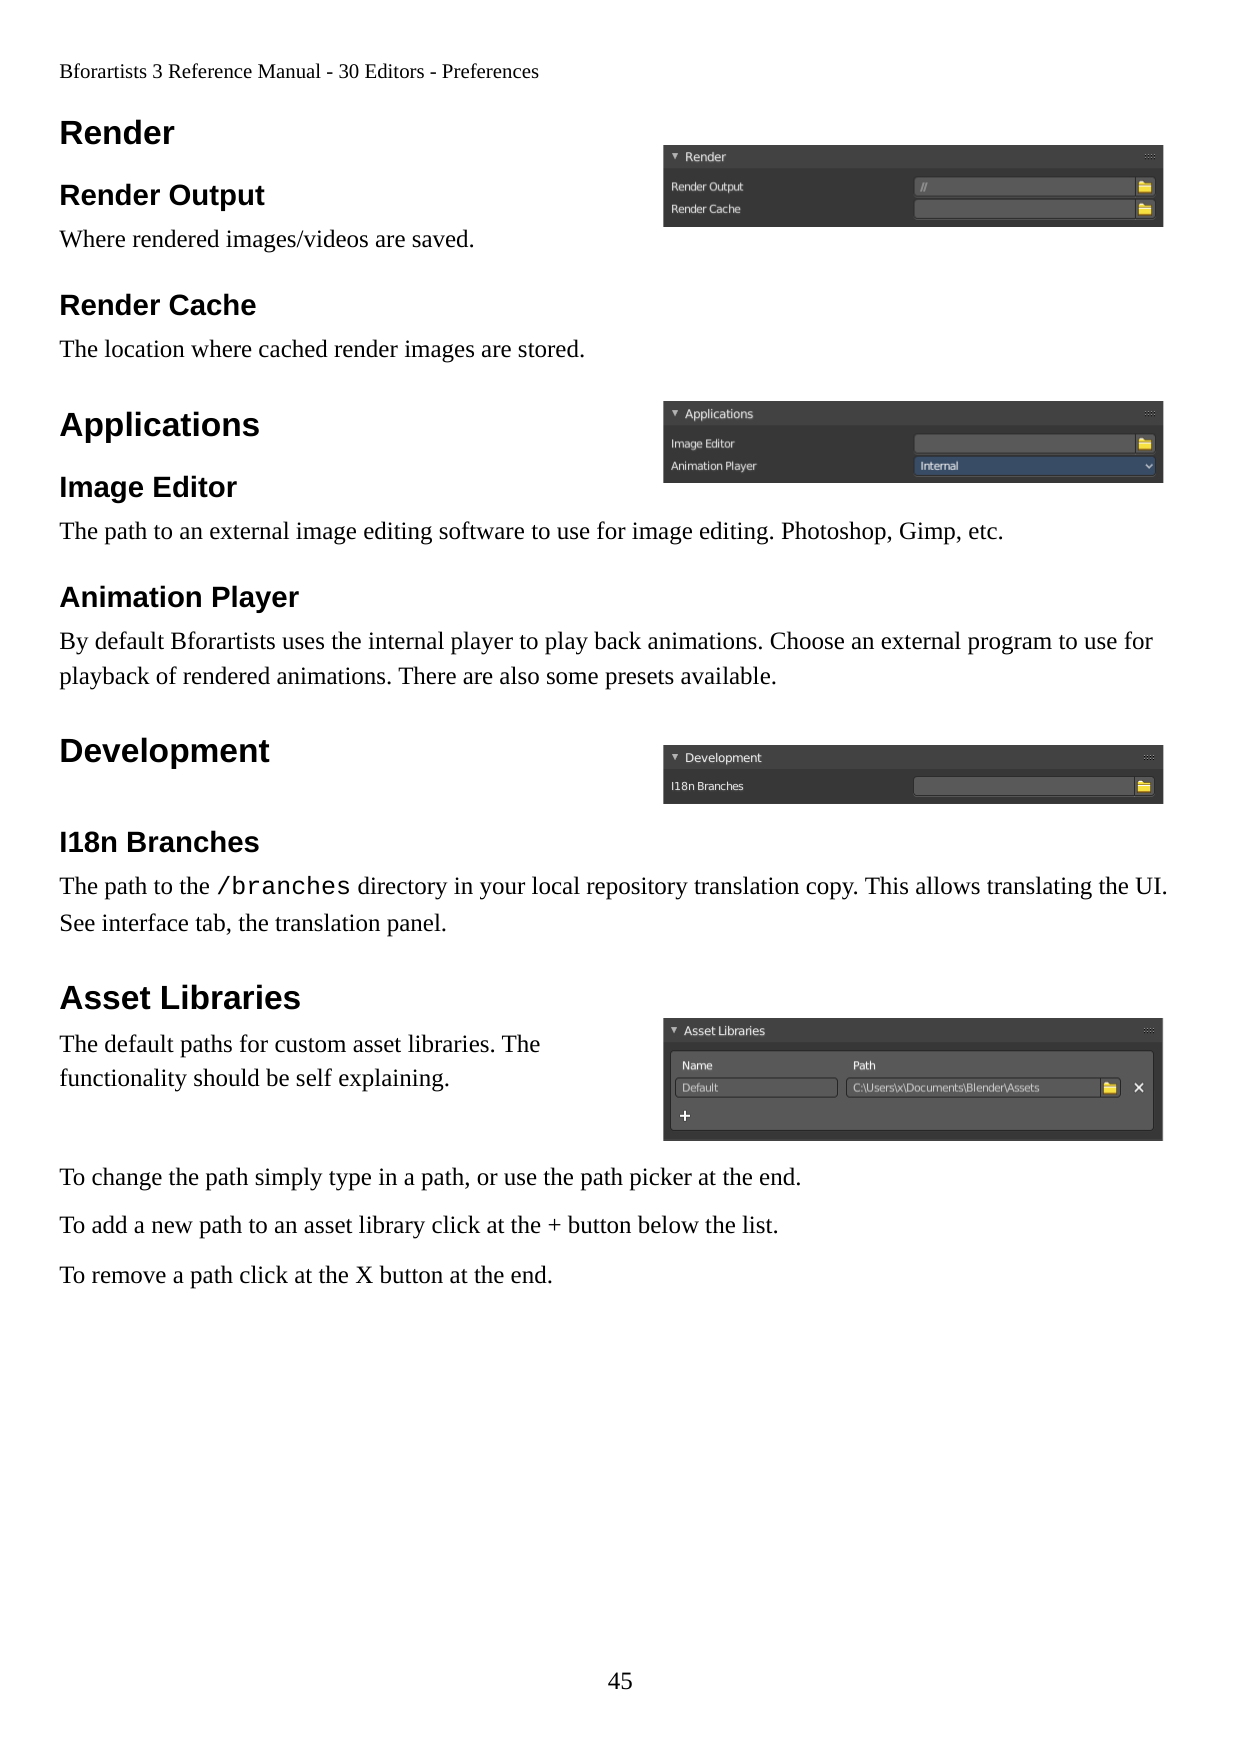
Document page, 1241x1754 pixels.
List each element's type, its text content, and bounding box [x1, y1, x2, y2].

text To remove a path click at the X button at the end. [59, 1260, 1181, 1288]
subtitle Applications [59, 404, 663, 443]
subtitle Render Output [59, 178, 663, 212]
text By default Bforartists uses the internal player to play back animations. Choose an external program to use for playback of rendered animations. There are also some presets available. [59, 626, 1181, 689]
text To change the path simply type in a path, or use the path picker at the end. [59, 1162, 1181, 1190]
text The default paths for custom asset libraries. The functionality should be self explaining. [59, 1029, 663, 1092]
picture [663, 145, 1164, 227]
text Where rendered images/videos are saved. [59, 224, 1181, 253]
text The location where cached render images are stored. [59, 334, 1181, 363]
picture [663, 401, 1164, 483]
subtitle I18n Branches [59, 825, 1181, 859]
text The path to the /branches directory in your local repository translation copy. This allows translating the UI. See interface tab, the translation panel. [59, 871, 1181, 937]
text The path to an external image editing software to use for image editing. Photoshop, Gimp, etc. [59, 516, 1181, 545]
subtitle [1164, 404, 1181, 443]
subtitle Asset Libraries [59, 978, 1181, 1016]
subtitle [1164, 178, 1181, 212]
subtitle Animation Player [59, 580, 1181, 614]
subtitle Render Cache [59, 288, 1181, 322]
picture [663, 1018, 1164, 1141]
subtitle Development [59, 731, 1181, 769]
subtitle Image Editor [59, 470, 1181, 504]
text To add a new path to an asset library click at the + button below the list. [59, 1211, 1181, 1239]
picture [663, 745, 1164, 804]
subtitle Render [59, 113, 1181, 151]
